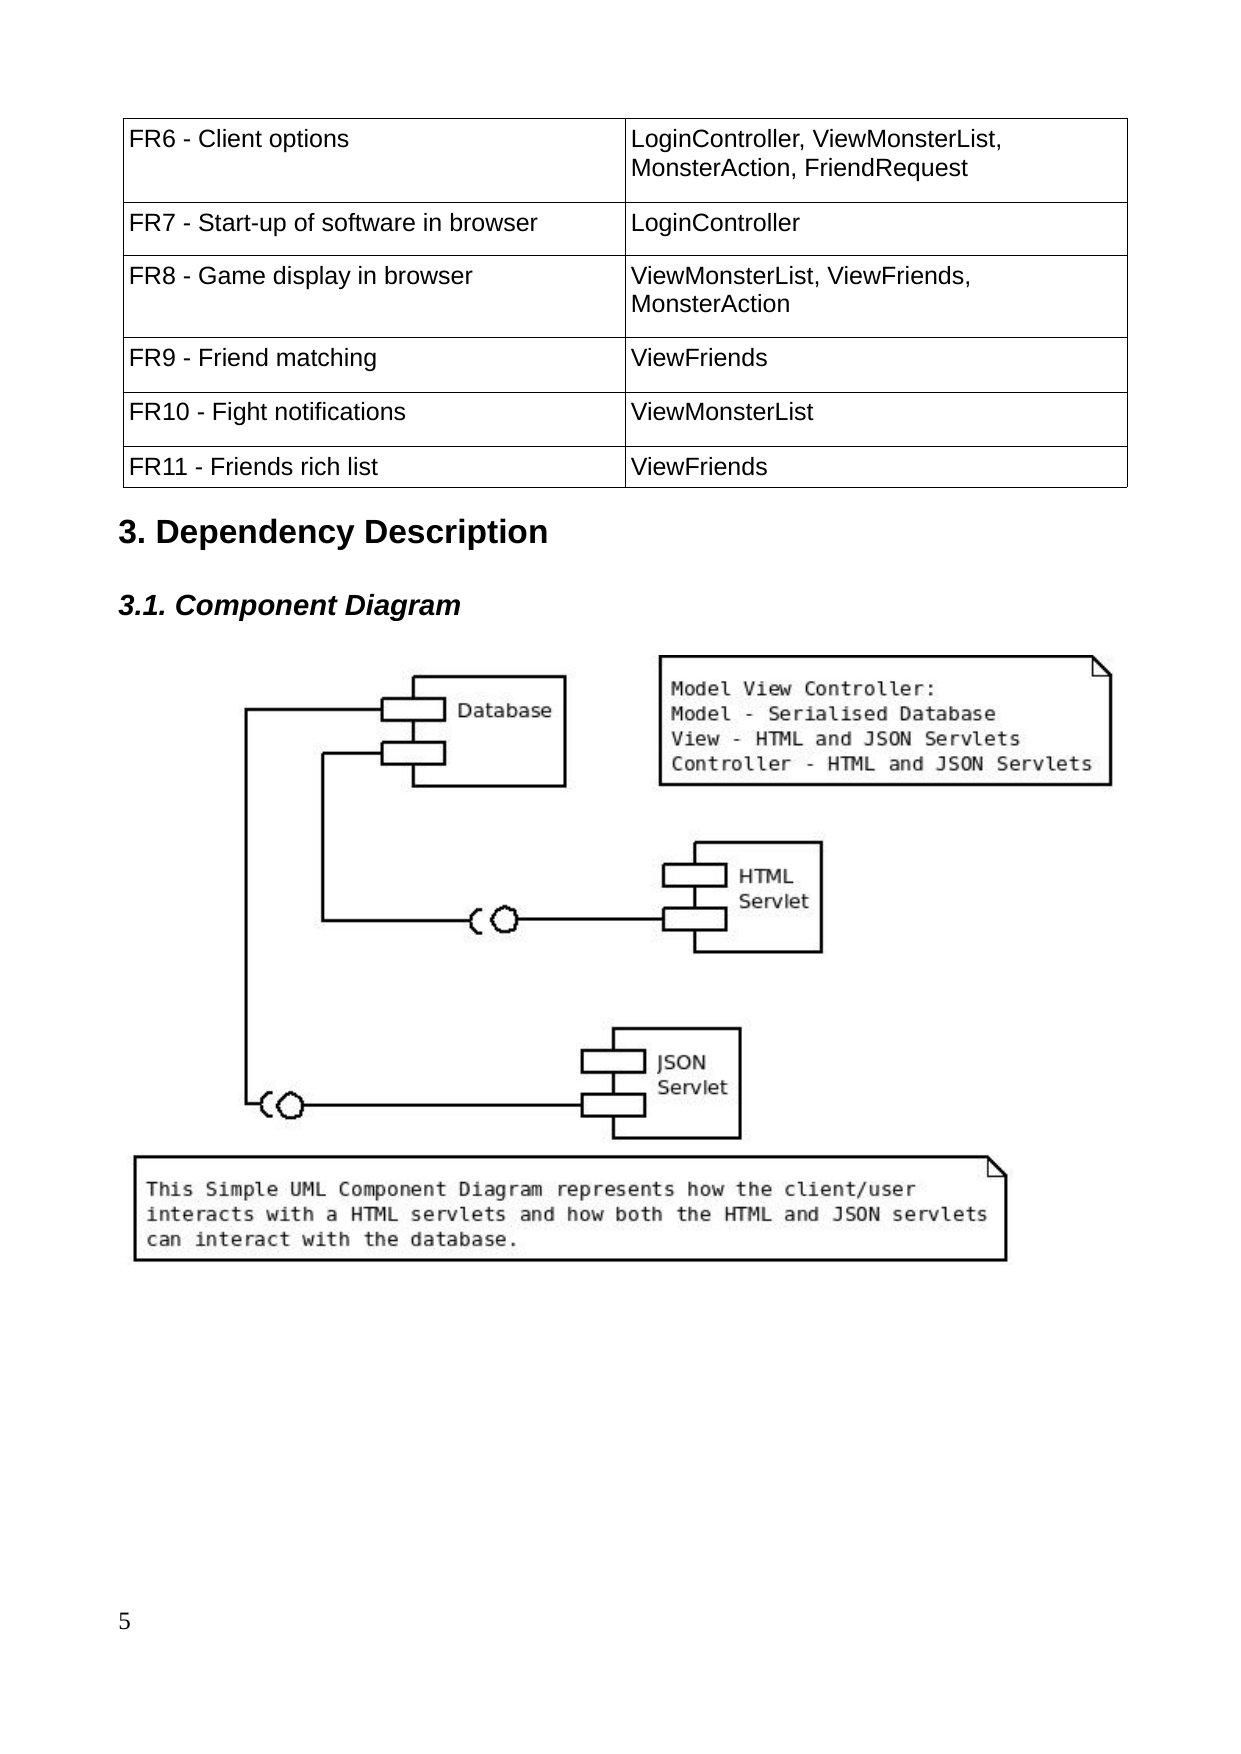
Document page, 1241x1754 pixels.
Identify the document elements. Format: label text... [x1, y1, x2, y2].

table_cell ViewFriends [626, 447, 1127, 487]
table_cell ViewMonsterList, ViewFriends, MonsterAction [626, 256, 1127, 337]
table_cell FR8 - Game display in browser [124, 256, 625, 337]
table_cell FR6 - Client options [124, 119, 625, 202]
table_cell FR9 - Friend matching [124, 338, 625, 392]
table_cell FR7 - Start-up of software in browser [124, 203, 625, 255]
subtitle 3. Dependency Description [118, 512, 1122, 550]
table_cell FR11 - Friends rich list [124, 447, 625, 487]
subtitle 3.1. Component Diagram [118, 588, 1122, 621]
table_cell FR10 - Fight notifications [124, 393, 625, 446]
table_cell ViewFriends [626, 338, 1127, 392]
table_cell LoginController, ViewMonsterList, MonsterAction, FriendRequest [626, 119, 1127, 202]
picture [126, 655, 1114, 1265]
table_cell ViewMonsterList [626, 393, 1127, 446]
table_cell LoginController [626, 203, 1127, 255]
